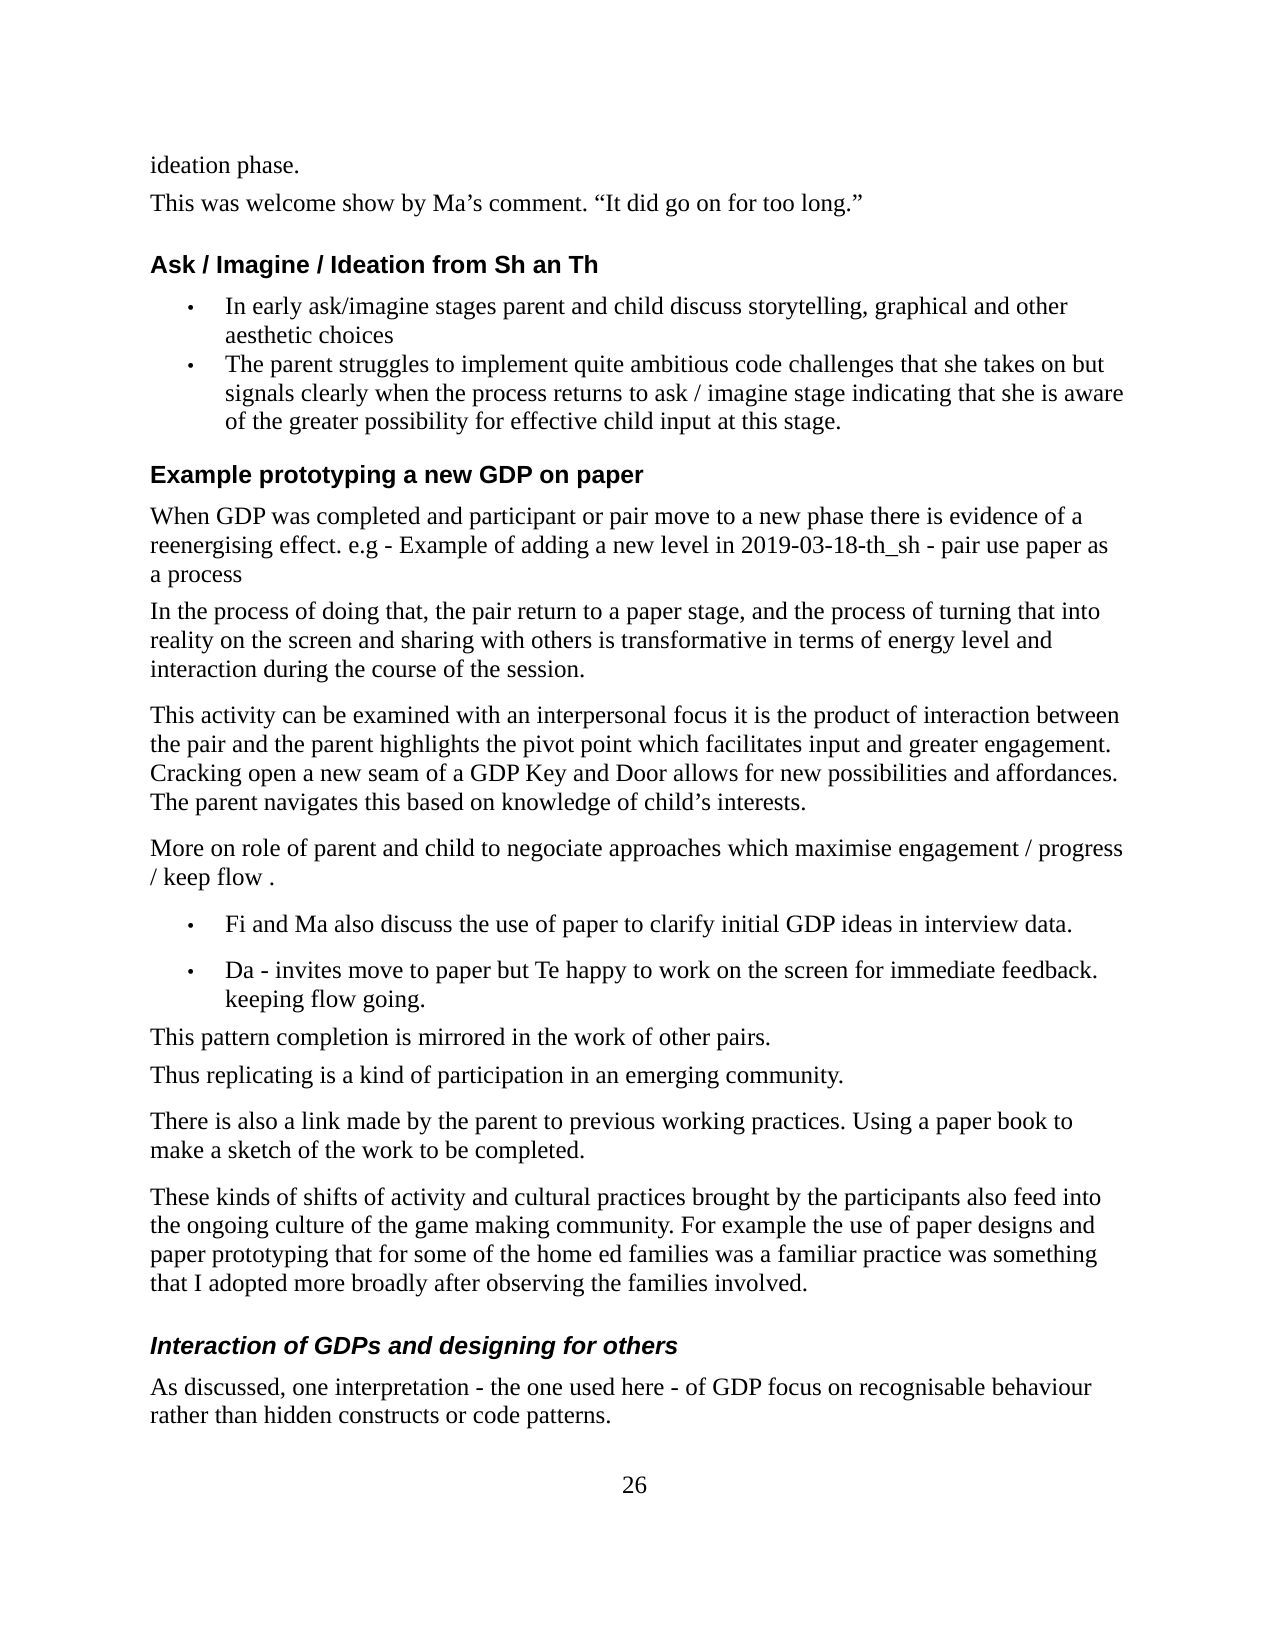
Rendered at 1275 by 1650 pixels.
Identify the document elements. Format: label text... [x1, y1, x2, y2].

subtitle Example prototyping a new GDP on paper [150, 460, 1125, 489]
list The parent struggles to implement quite ambitious code challenges that she takes on but signals clearly when the process returns to ask / imagine stage indicating that she is aware of the greater possibility for effective child input at this stage. [187, 349, 1125, 435]
list In early ask/imagine stages parent and child discuss storytelling, graphical and other aesthetic choices [187, 291, 1125, 349]
text In the process of doing that, the pair return to a paper stage, and the process of turning that into reality on the screen and sharing with others is transformative in terms of energy level and interaction during the course of the session. [150, 596, 1125, 683]
text These kinds of shifts of activity and cultural practices brought by the participants also feed into the ongoing culture of the game making community. For example the use of paper designs and paper prototyping that for some of the home ed families was a familiar practice was something that I adopted more broadly after observing the families involved. [150, 1182, 1125, 1297]
text When GDP was completed and participant or pair move to a new phase there is evidence of a reenergising effect. e.g - Example of adding a new level in 2019-03-18-th_sh - pair use paper as a process [150, 501, 1125, 587]
text Thus replicating is a kind of participation in an emerging community. [150, 1060, 1125, 1088]
list Fi and Ma also discuss the use of paper to clarify initial GDP ideas in interview data. [187, 909, 1125, 938]
text This pattern completion is mirrored in the work of other pairs. [150, 1022, 1125, 1051]
text ideation phase. [150, 150, 1125, 179]
text More on role of parent and child to negociate approaches which maximise engagement / progress / keep flow . [150, 833, 1125, 891]
list Da - invites move to paper but Te happy to work on the screen for immediate feedback. keeping flow going. [187, 956, 1125, 1013]
text There is also a link made by the parent to previous working practices. Using a paper book to make a sketch of the work to be completed. [150, 1106, 1125, 1164]
subtitle Ask / Imagine / Ideation from Sh an Th [150, 250, 1125, 279]
subtitle Interaction of GDPs and designing for others [150, 1331, 1125, 1359]
text This was welcome show by Ma’s comment. “It did go on for too long.” [150, 188, 1125, 216]
text This activity can be examined with an interpersonal focus it is the product of interaction between the pair and the parent highlights the pivot point which facilitates input and greater engagement. Cracking open a new seam of a GDP Key and Door allows for new possibilities and affordances. The parent navigates this based on knowledge of child’s interests. [150, 701, 1125, 816]
text As discussed, one interpretation - the one used here - of GDP focus on recognisable behaviour rather than hidden constructs or code patterns. [150, 1372, 1125, 1429]
